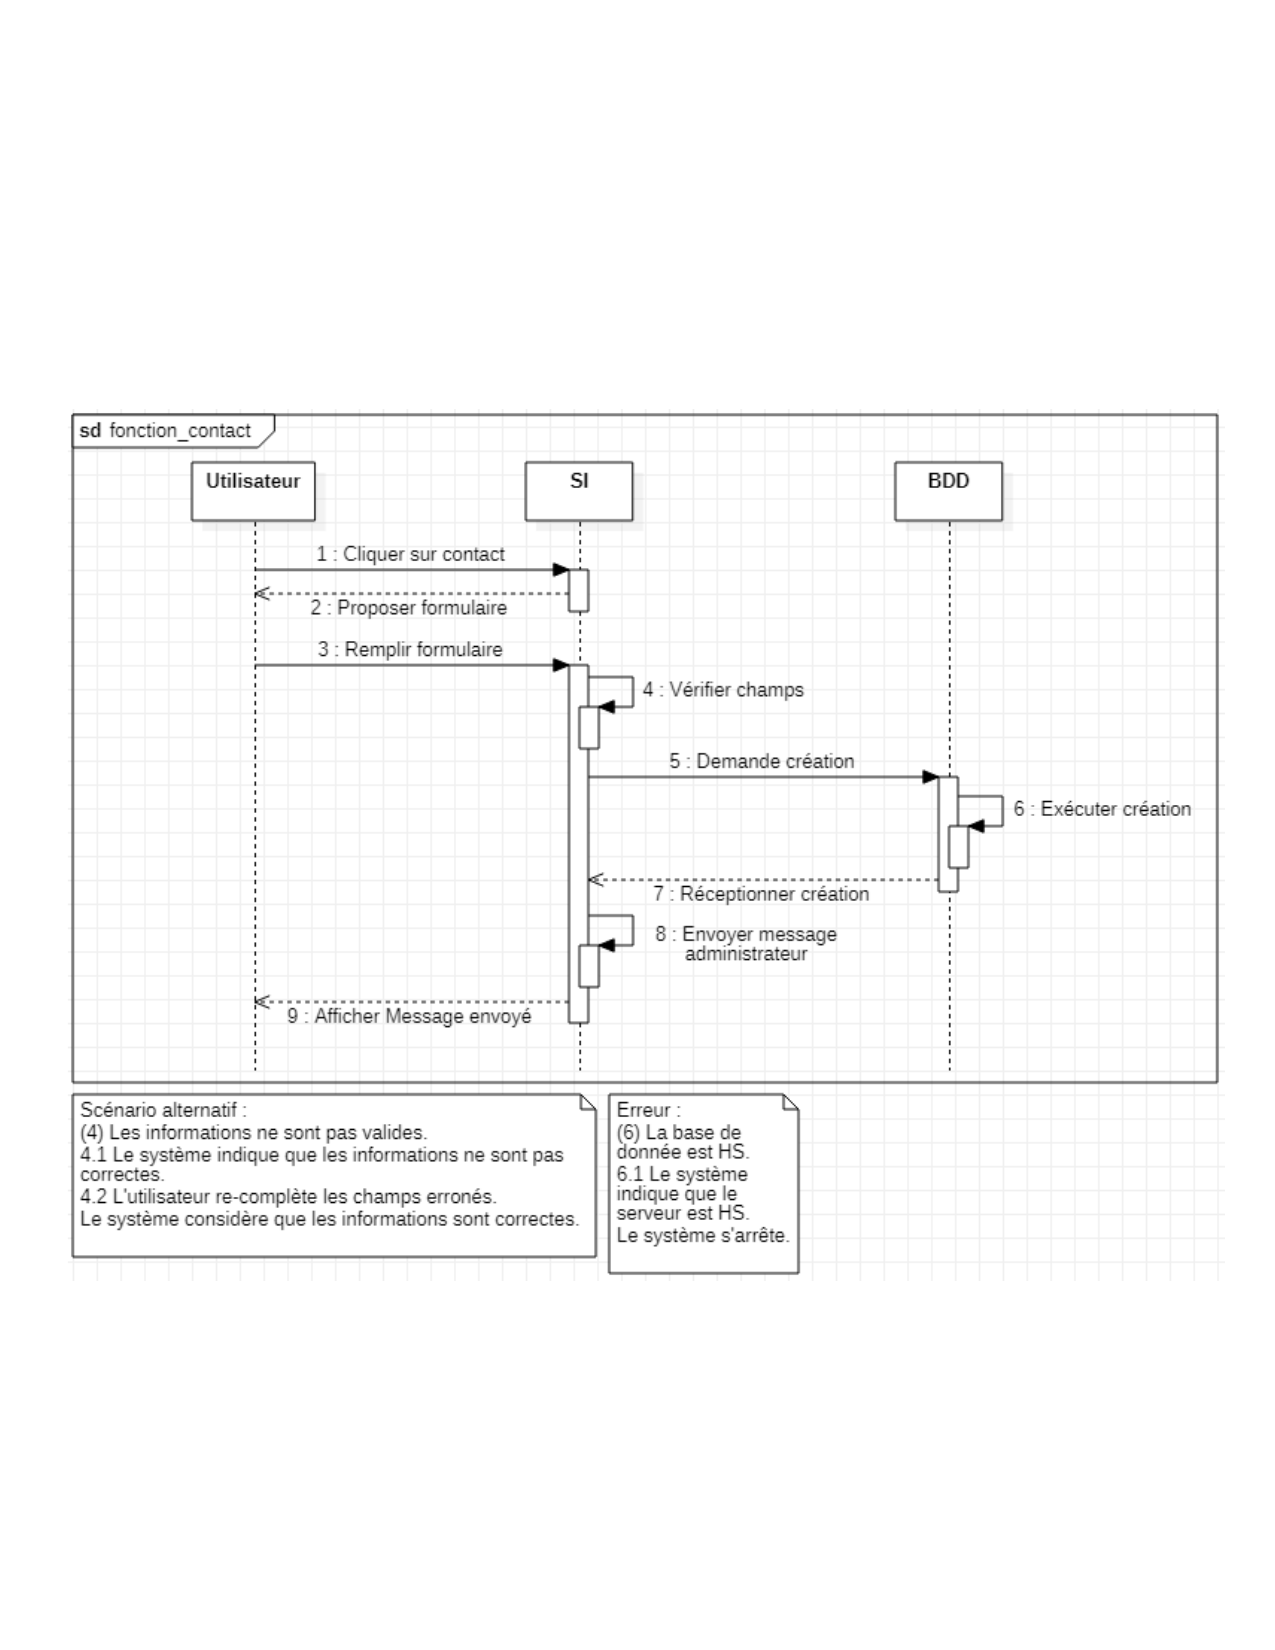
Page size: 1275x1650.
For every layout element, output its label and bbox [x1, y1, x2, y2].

picture [67, 409, 1225, 1281]
